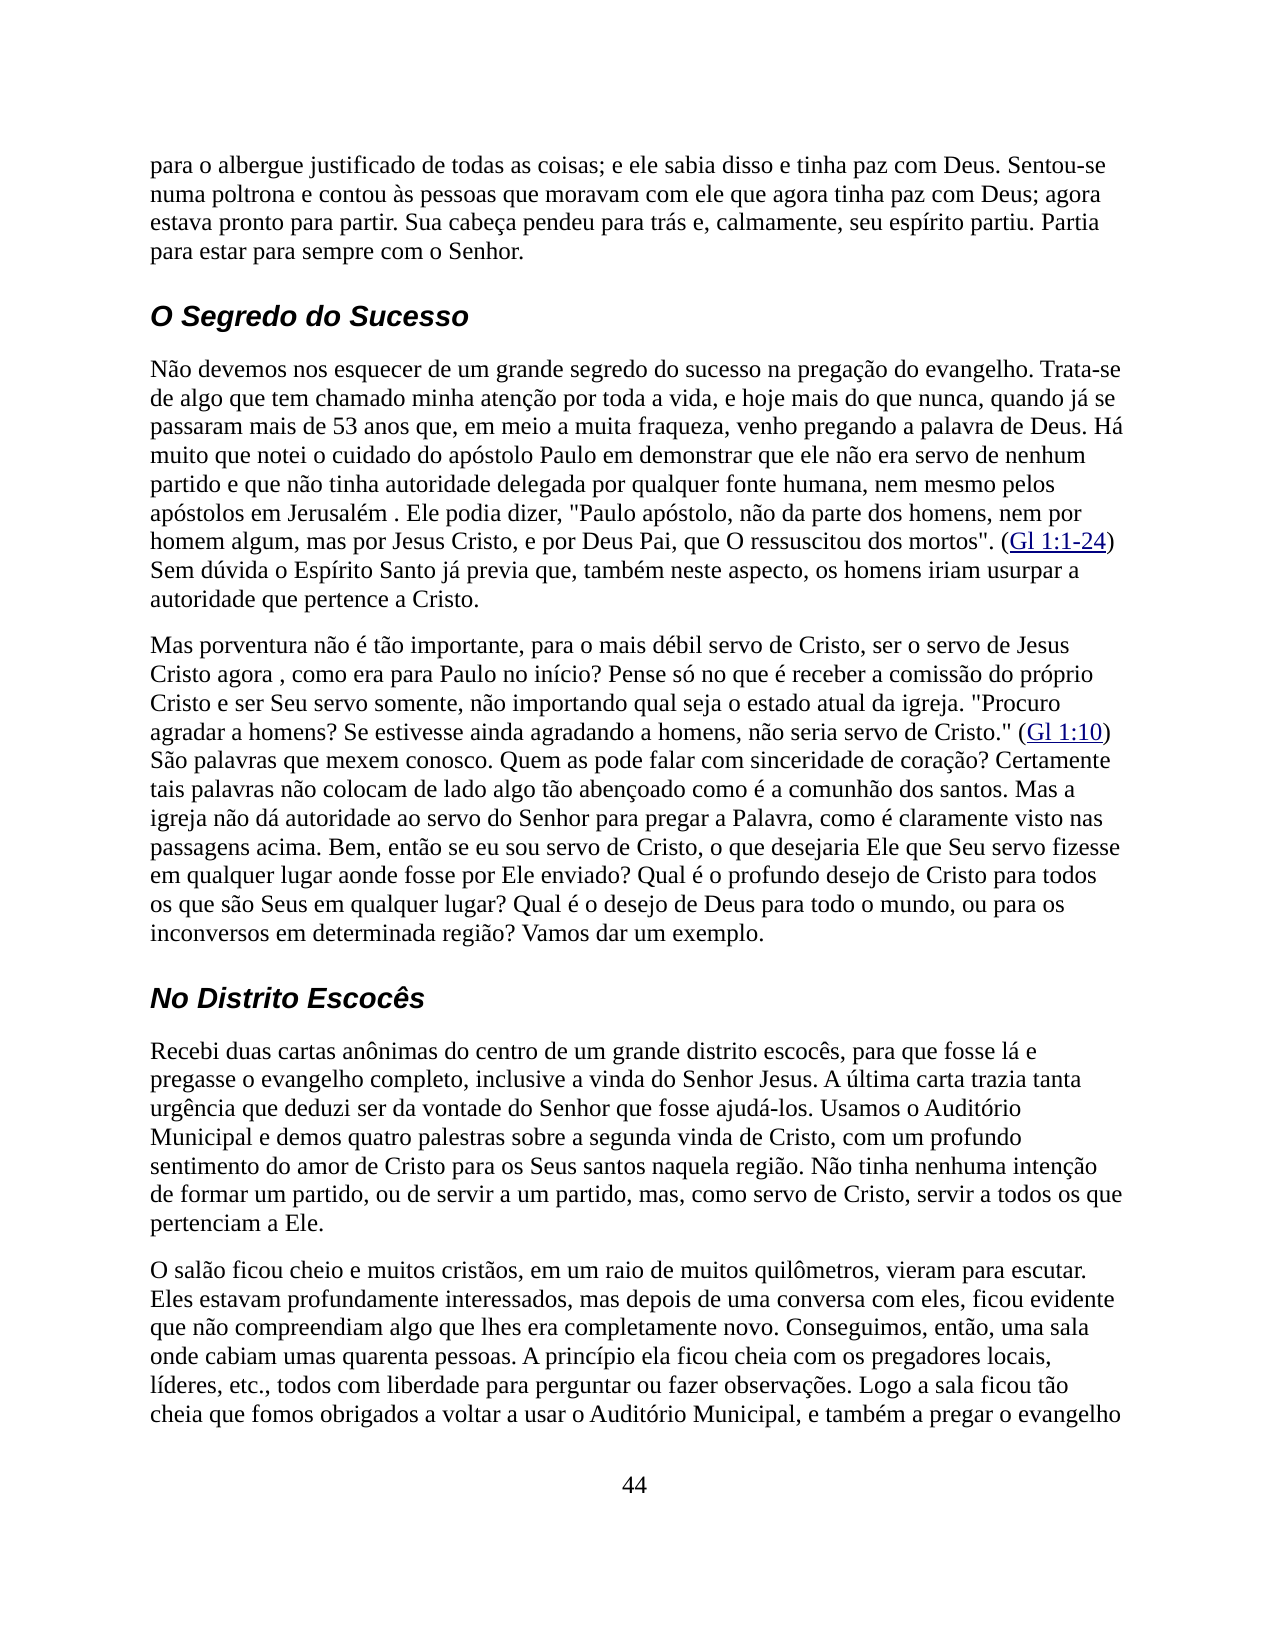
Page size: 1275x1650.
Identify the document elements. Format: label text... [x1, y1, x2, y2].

text Não devemos nos esquecer de um grande segredo do sucesso na pregação do evangelho. Trata-se de algo que tem chamado minha atenção por toda a vida, e hoje mais do que nunca, quando já se passaram mais de 53 anos que, em meio a muita fraqueza, venho pregando a palavra de Deus. Há muito que notei o cuidado do apóstolo Paulo em demonstrar que ele não era servo de nenhum partido e que não tinha autoridade delegada por qualquer fonte humana, nem mesmo pelos apóstolos em Jerusalém . Ele podia dizer, "Paulo apóstolo, não da parte dos homens, nem por homem algum, mas por Jesus Cristo, e por Deus Pai, que O ressuscitou dos mortos". (Gl 1:1-24) Sem dúvida o Espírito Santo já previa que, também neste aspecto, os homens iriam usurpar a autoridade que pertence a Cristo. [150, 354, 1125, 613]
text Recebi duas cartas anônimas do centro de um grande distrito escocês, para que fosse lá e pregasse o evangelho completo, inclusive a vinda do Senhor Jesus. A última carta trazia tanta urgência que deduzi ser da vontade do Senhor que fosse ajudá-los. Usamos o Auditório Municipal e demos quatro palestras sobre a segunda vinda de Cristo, com um profundo sentimento do amor de Cristo para os Seus santos naquela região. Não tinha nenhuma intenção de formar um partido, ou de servir a um partido, mas, como servo de Cristo, servir a todos os que pertenciam a Ele. [150, 1036, 1125, 1237]
text Mas porventura não é tão importante, para o mais débil servo de Cristo, ser o servo de Jesus Cristo agora , como era para Paulo no início? Pense só no que é receber a comissão do próprio Cristo e ser Seu servo somente, não importando qual seja o estado atual da igreja. "Procuro agradar a homens? Se estivesse ainda agradando a homens, não seria servo de Cristo." (Gl 1:10) São palavras que mexem conosco. Quem as pode falar com sinceridade de coração? Certamente tais palavras não colocam de lado algo tão abençoado como é a comunhão dos santos. Mas a igreja não dá autoridade ao servo do Senhor para pregar a Palavra, como é claramente visto nas passagens acima. Bem, então se eu sou servo de Cristo, o que desejaria Ele que Seu servo fizesse em qualquer lugar aonde fosse por Ele enviado? Qual é o profundo desejo de Cristo para todos os que são Seus em qualquer lugar? Qual é o desejo de Deus para todo o mundo, ou para os inconversos em determinada região? Vamos dar um exemplo. [150, 631, 1125, 947]
text O salão ficou cheio e muitos cristãos, em um raio de muitos quilômetros, vieram para escutar. Eles estavam profundamente interessados, mas depois de uma conversa com eles, ficou evidente que não compreendiam algo que lhes era completamente novo. Conseguimos, então, uma sala onde cabiam umas quarenta pessoas. A princípio ela ficou cheia com os pregadores locais, líderes, etc., todos com liberdade para perguntar ou fazer observações. Logo a sala ficou tão cheia que fomos obrigados a voltar a usar o Auditório Municipal, e também a pregar o evangelho [150, 1255, 1125, 1427]
subtitle O Segredo do Sucesso [150, 299, 1125, 332]
text para o albergue justificado de todas as coisas; e ele sabia disso e tinha paz com Deus. Sentou-se numa poltrona e contou às pessoas que moravam com ele que agora tinha paz com Deus; agora estava pronto para partir. Sua cabeça pendeu para trás e, calmamente, seu espírito partiu. Partia para estar para sempre com o Senhor. [150, 150, 1125, 265]
subtitle No Distrito Escocês [150, 981, 1125, 1014]
